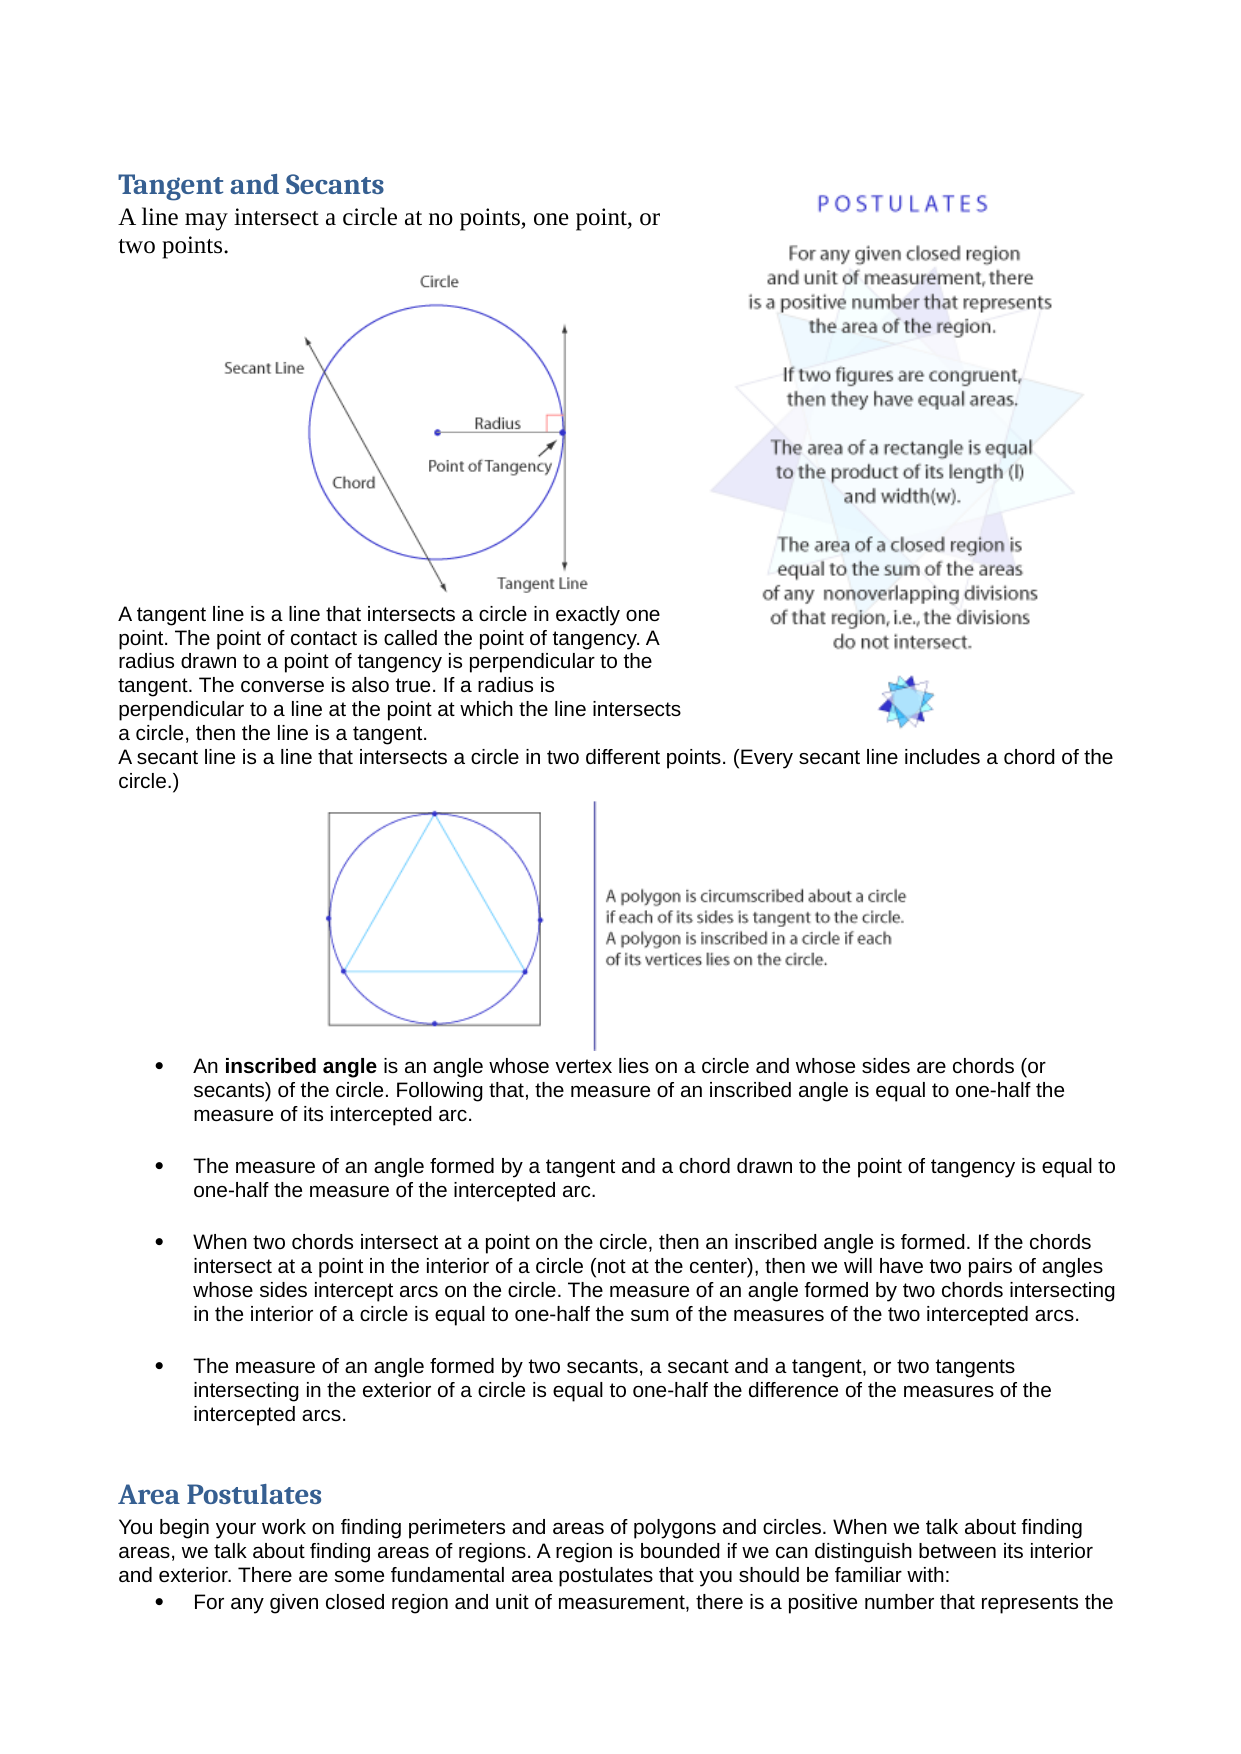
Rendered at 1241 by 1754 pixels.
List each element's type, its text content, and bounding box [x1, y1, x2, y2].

text A line may intersect a circle at no points, one point, or two points. [118, 202, 702, 259]
list The measure of an angle formed by two secants, a secant and a tangent, or two tangents intersecting in the exterior of a circle is equal to one-half the difference of the measures of the intercepted arcs. [156, 1353, 1122, 1425]
picture [702, 186, 1094, 745]
list The measure of an angle formed by a tangent and a chord drawn to the point of tangency is equal to one-half the measure of the intercepted arc. [156, 1154, 1122, 1202]
picture [205, 259, 597, 602]
text [1094, 202, 1122, 259]
picture [314, 793, 927, 1051]
list For any given closed region and unit of measurement, there is a positive number that represents the [156, 1589, 1122, 1614]
text A tangent line is a line that intersects a circle in exactly one point. The point of contact is called the point of tangency. A radius drawn to a point of tangency is perpendicular to the tangent. The converse is also true. If a radius is perpendicular to a line at the point at which the line intersects a circle, then the line is a tangent. [118, 601, 702, 745]
subtitle Area Postulates [118, 1478, 1122, 1512]
subtitle Tangent and Secants [118, 168, 1122, 202]
list An inscribed angle is an angle whose vertex lies on a circle and whose sides are chords (or secants) of the circle. Following that, the measure of an inscribed angle is equal to one-half the measure of its intercepted arc. [156, 1054, 1122, 1126]
text A secant line is a line that intersects a circle in two different points. (Every secant line includes a chord of the circle.) [118, 745, 1122, 793]
list When two chords intersect at a point on the circle, then an inscribed angle is formed. If the chords intersect at a point in the interior of a circle (not at the center), then we will have two pairs of angles whose sides intercept arcs on the circle. The measure of an angle formed by two chords intersecting in the interior of a circle is equal to one-half the sum of the measures of the two intercepted arcs. [156, 1229, 1122, 1326]
text You begin your work on finding perimeters and areas of polygons and circles. When we talk about finding areas, we talk about finding areas of regions. A region is bounded if we can distinguish between its interior and exterior. There are some fundamental area postulates that you should be familiar with: [118, 1515, 1122, 1587]
